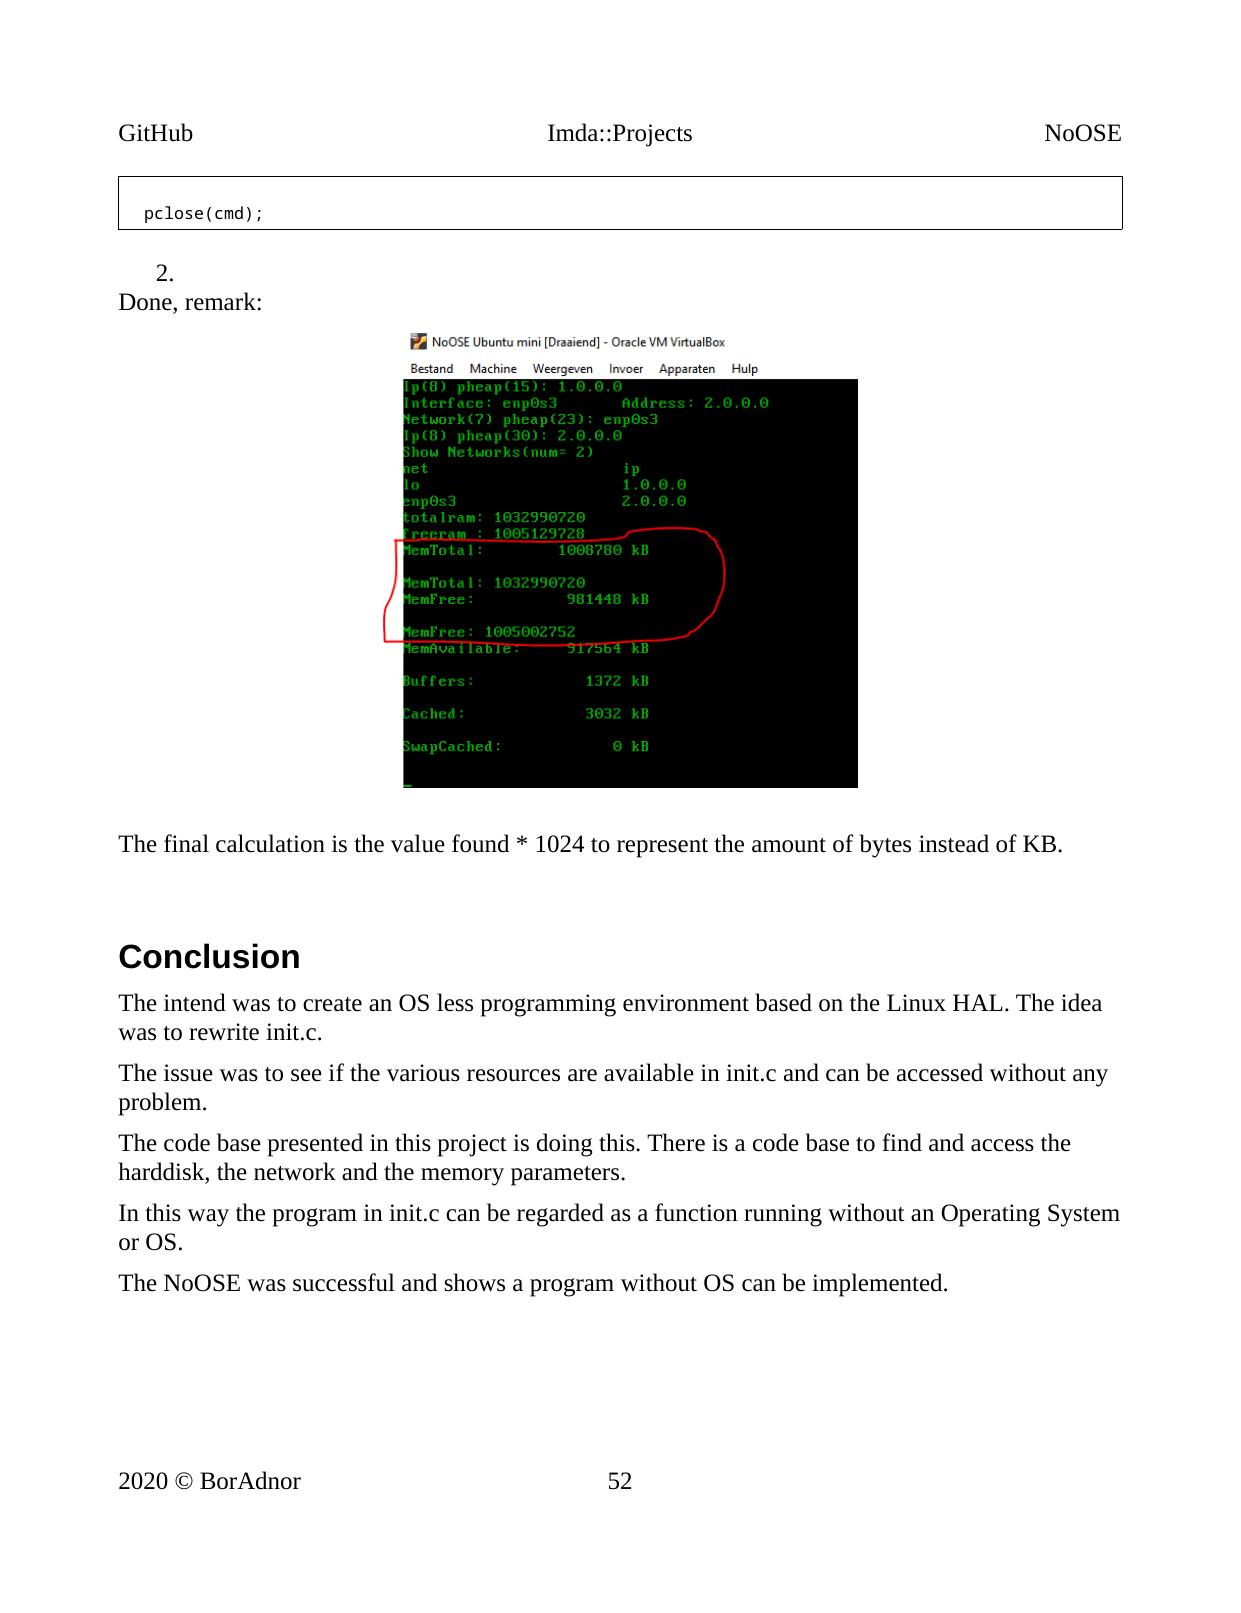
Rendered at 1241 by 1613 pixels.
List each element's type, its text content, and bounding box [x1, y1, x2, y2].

text The issue was to see if the various resources are available in init.c and can be accessed without any problem. [118, 1058, 1122, 1115]
text The NoOSE was successful and shows a program without OS can be implemented. [118, 1268, 1122, 1297]
text Done, remark: [118, 287, 1122, 316]
text The final calculation is the value found * 1024 to represent the amount of bytes instead of KB. [118, 829, 1122, 858]
text The intend was to create an OS less programming environment based on the Linux HAL. The idea was to rewrite init.c. [118, 988, 1122, 1045]
text The code base presented in this project is doing this. There is a code base to find and access the harddisk, the network and the memory parameters. [118, 1128, 1122, 1185]
table_header pclose(cmd); [119, 177, 1122, 229]
text In this way the program in init.c can be regarded as a function running without an Operating System or OS. [118, 1198, 1122, 1255]
subtitle Conclusion [118, 937, 1122, 975]
picture [382, 328, 858, 788]
